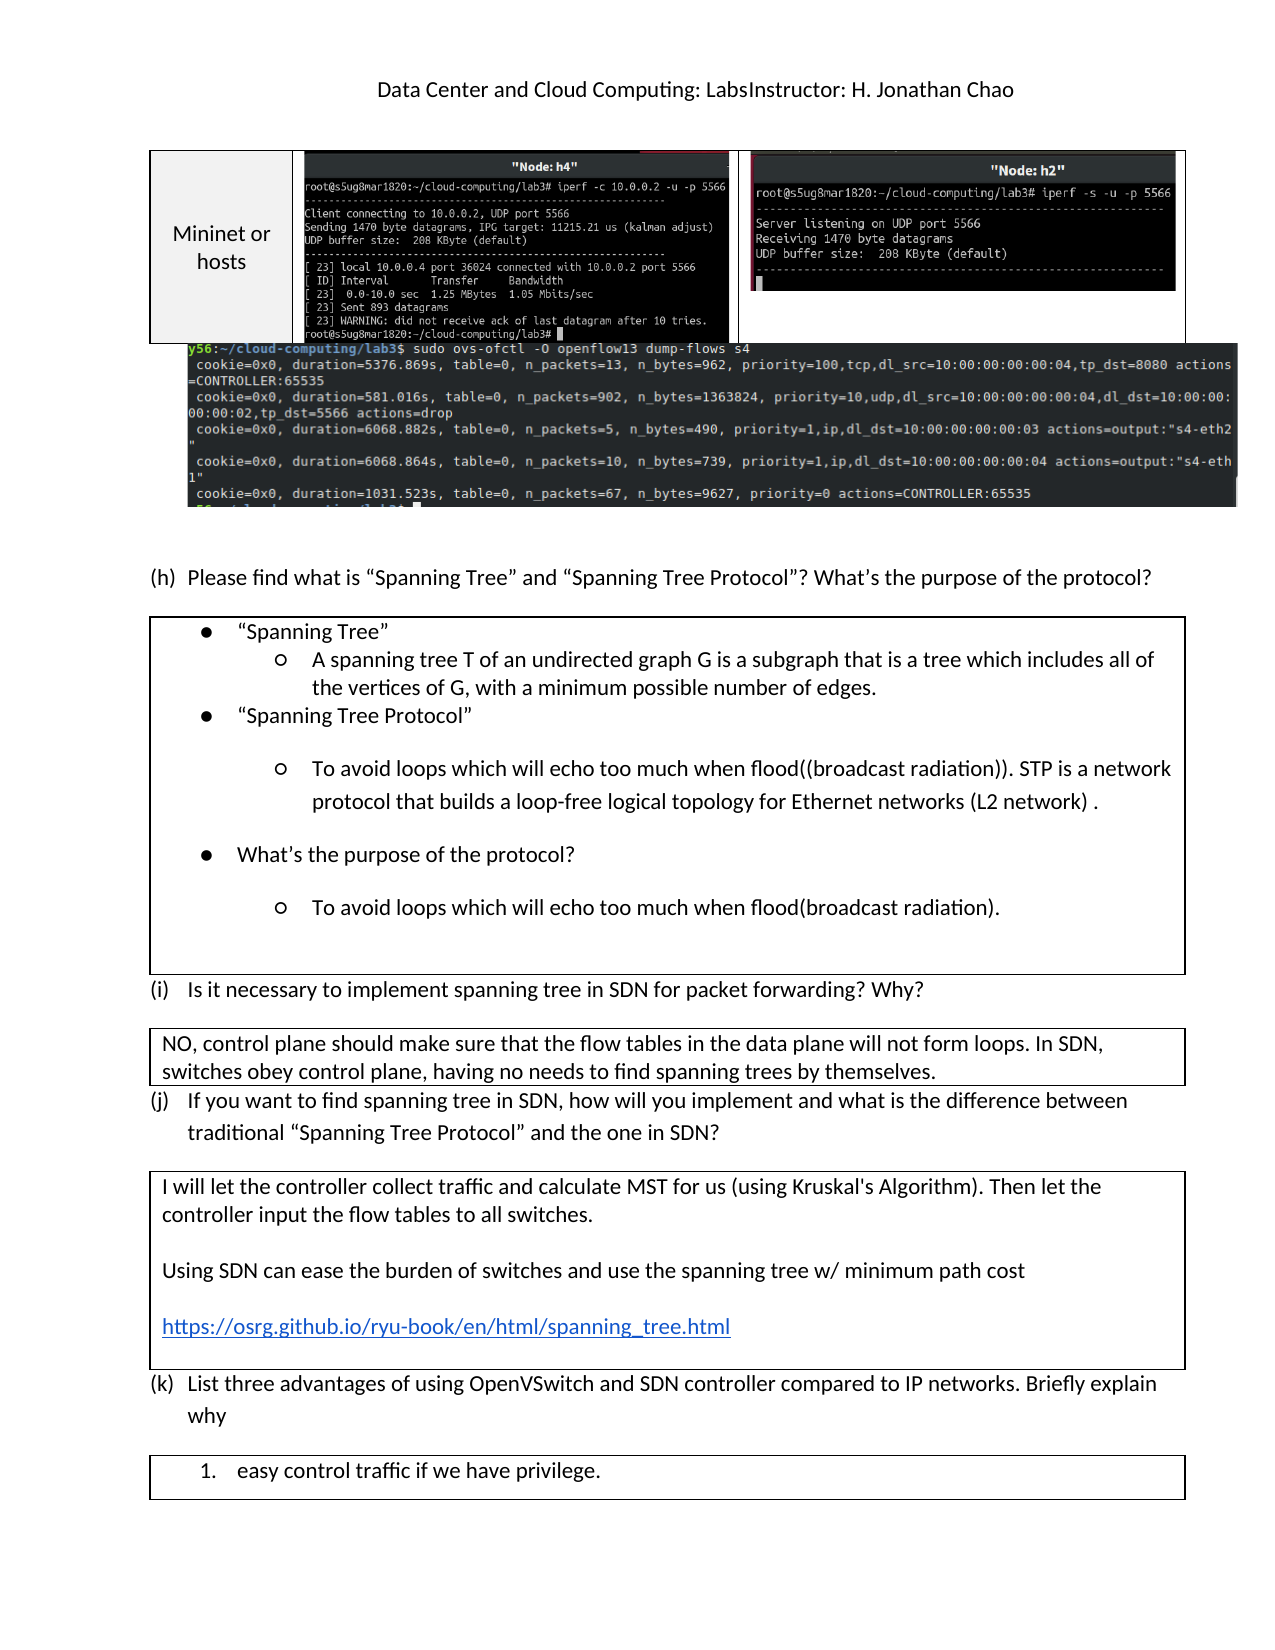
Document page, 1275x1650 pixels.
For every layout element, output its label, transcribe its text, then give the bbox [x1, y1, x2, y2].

list Please find what is “Spanning Tree” and “Spanning Tree Protocol”? What’s the purpose of the protocol? [150, 563, 1162, 591]
picture [187, 151, 1238, 507]
table_cell [293, 151, 304, 343]
list If you want to find spanning tree in SDN, how will you implement and what is the difference between traditional “Spanning Tree Protocol” and the one in SDN? [150, 1086, 1162, 1146]
table_header I will let the controller collect traffic and calculate MST for us (using Kruskal's Algorithm). Then let the controller input the flow tables to all switches. Using SDN can ease the burden of switches and use the spanning tree w/ minimum path cost https://osrg.github.io/ryu-book/en/html/spanning_tree.html [151, 1172, 1184, 1368]
table_cell Mininet or hosts [151, 151, 292, 343]
table_header NO, control plane should make sure that the flow tables in the data plane will not form loops. In SDN, switches obey control plane, having no needs to find spanning trees by themselves. [151, 1029, 1184, 1085]
list Is it necessary to implement spanning tree in SDN for packet forwarding? Why? [150, 975, 1162, 1003]
table_header “Spanning Tree” A spanning tree T of an undirected graph G is a subgraph that is a tree which includes all of the vertices of G, with a minimum possible number of edges. “Spanning Tree Protocol” To avoid loops which will echo too much when flood((broadcast radiation)). STP is a network protocol that builds a loop-free logical topology for Ethernet networks (L2 network) . What’s the purpose of the protocol? To avoid loops which will echo too much when flood(broadcast radiation). [151, 618, 1184, 974]
picture [750, 151, 1176, 291]
table_header easy control traffic if we have privilege. can use different priority to send data (can be according to service type or fee) can do more service (firewall, security, etc) w/ white boxes easy to version up and configure switches remotely [151, 1456, 1184, 1499]
list List three advantages of using OpenVSwitch and SDN controller compared to IP networks. Briefly explain why [150, 1370, 1162, 1430]
table_cell [739, 151, 1185, 343]
table_cell [730, 151, 738, 343]
